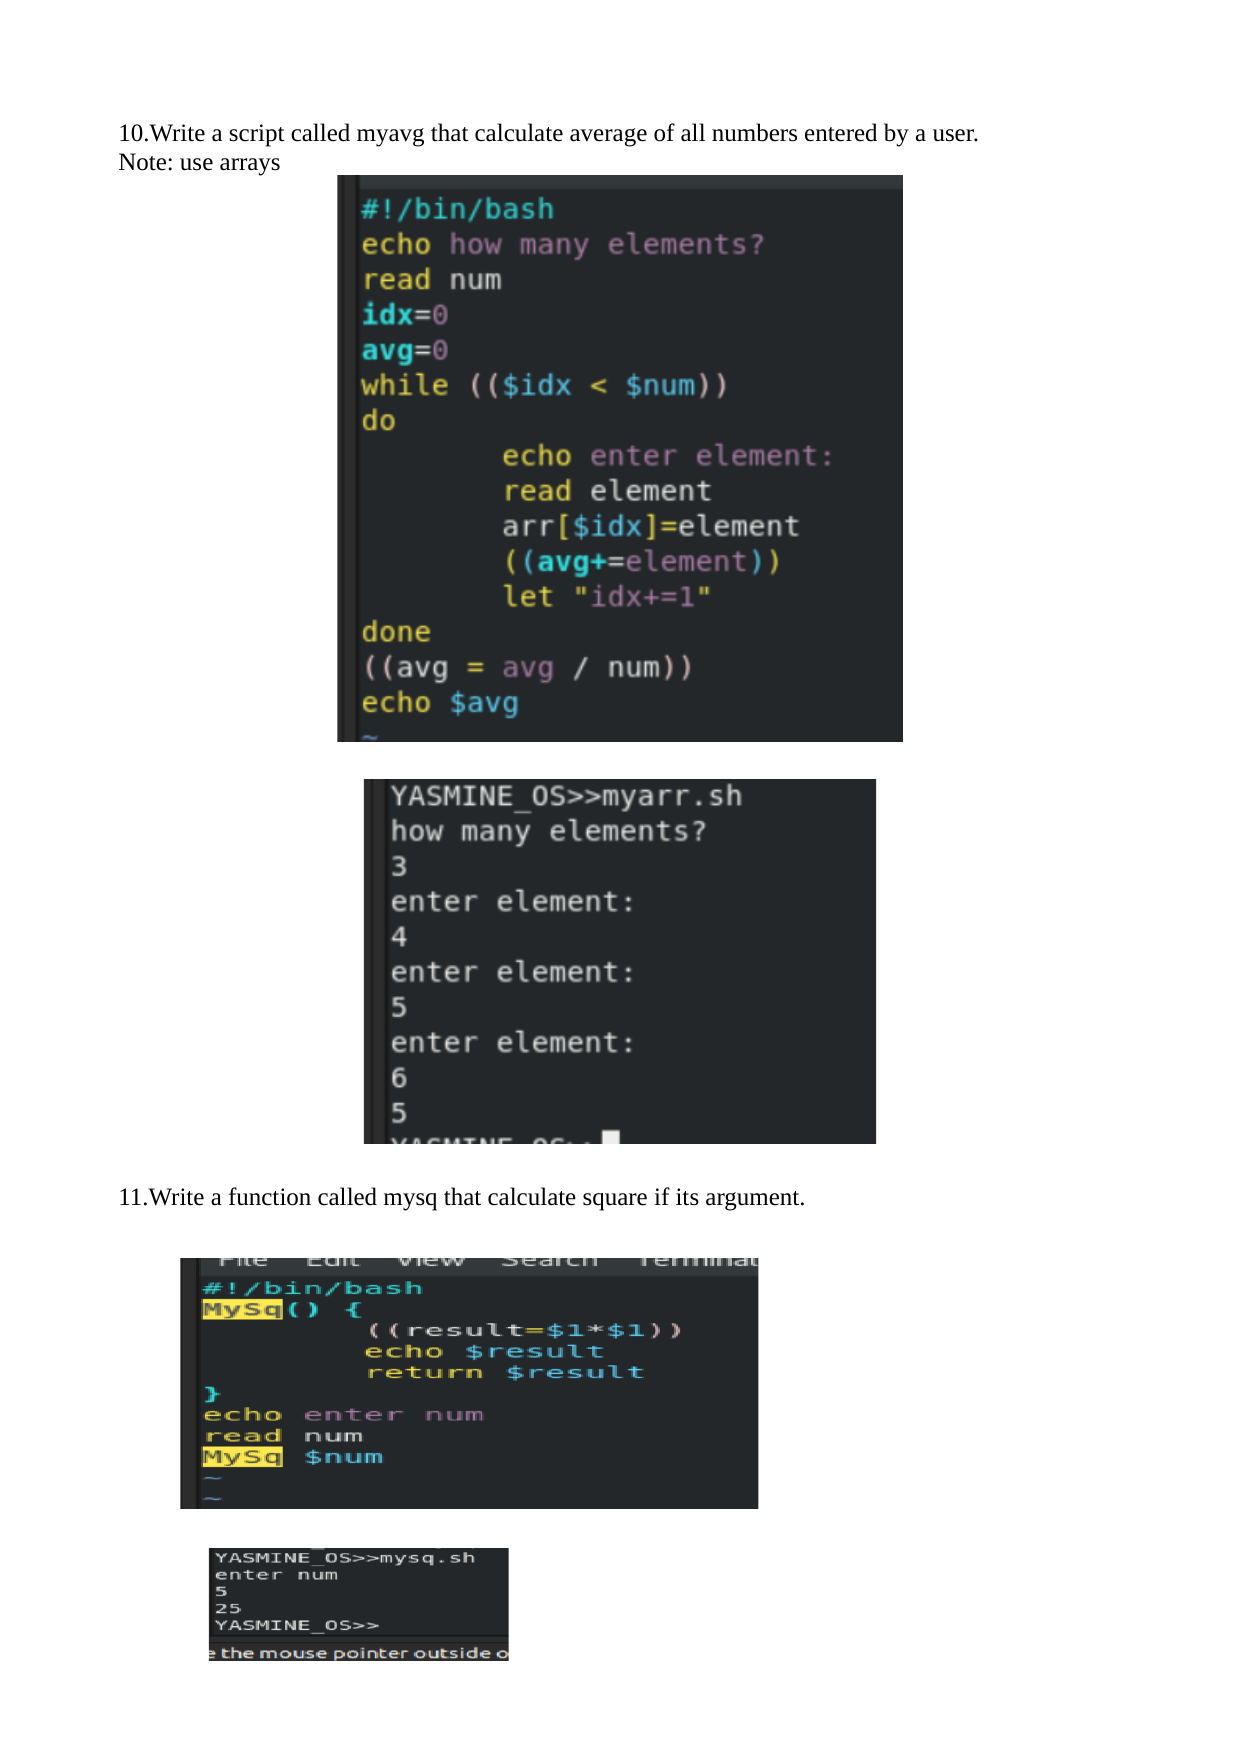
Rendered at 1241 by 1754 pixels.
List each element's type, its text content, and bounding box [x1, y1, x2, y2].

picture [208, 1548, 509, 1661]
picture [363, 779, 877, 1144]
text Note: use arrays [118, 147, 1122, 176]
text 10.Write a script called myavg that calculate average of all numbers entered by a user. [118, 118, 1122, 147]
picture [180, 1258, 759, 1509]
text 11.Write a function called mysq that calculate square if its argument. [118, 1182, 1122, 1211]
picture [337, 175, 903, 742]
